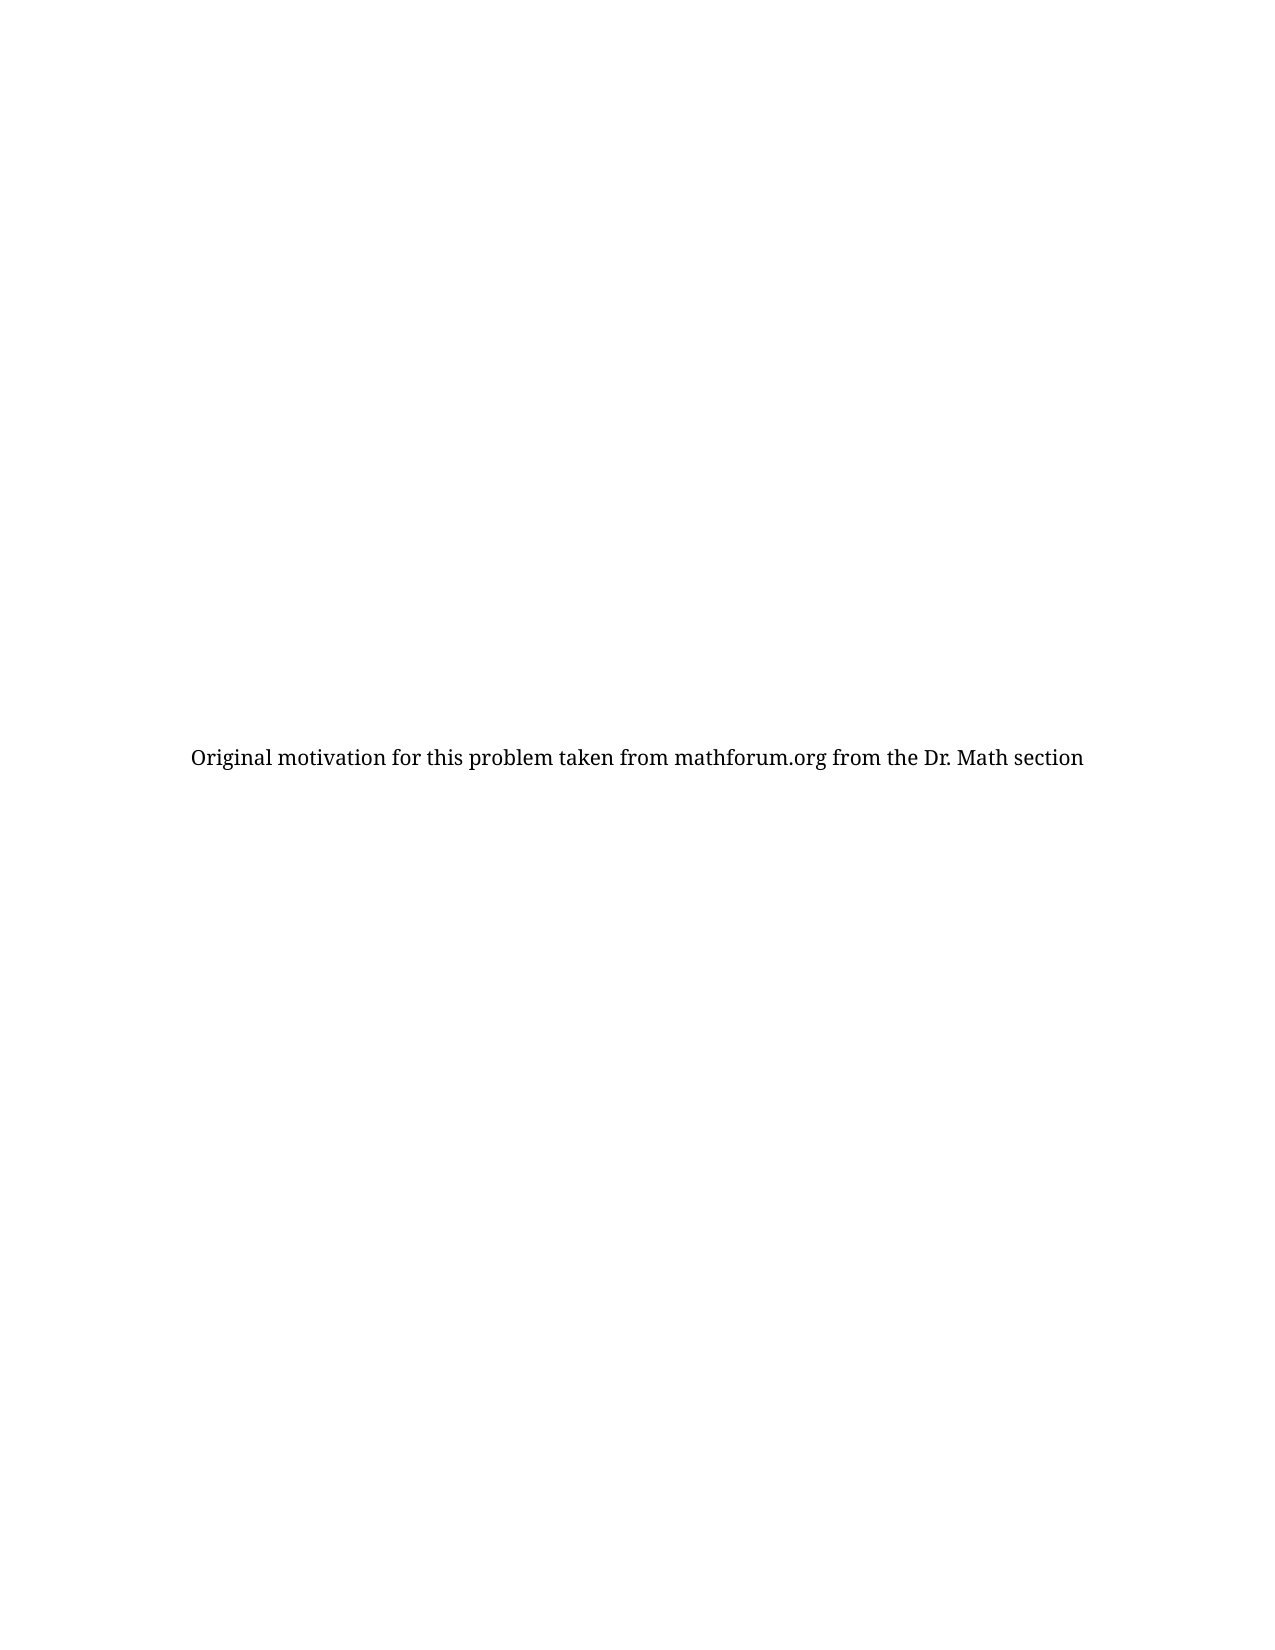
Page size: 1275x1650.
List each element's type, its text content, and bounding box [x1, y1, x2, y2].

text Original motivation for this problem taken from mathforum.org from the Dr. Math section [118, 743, 1157, 772]
